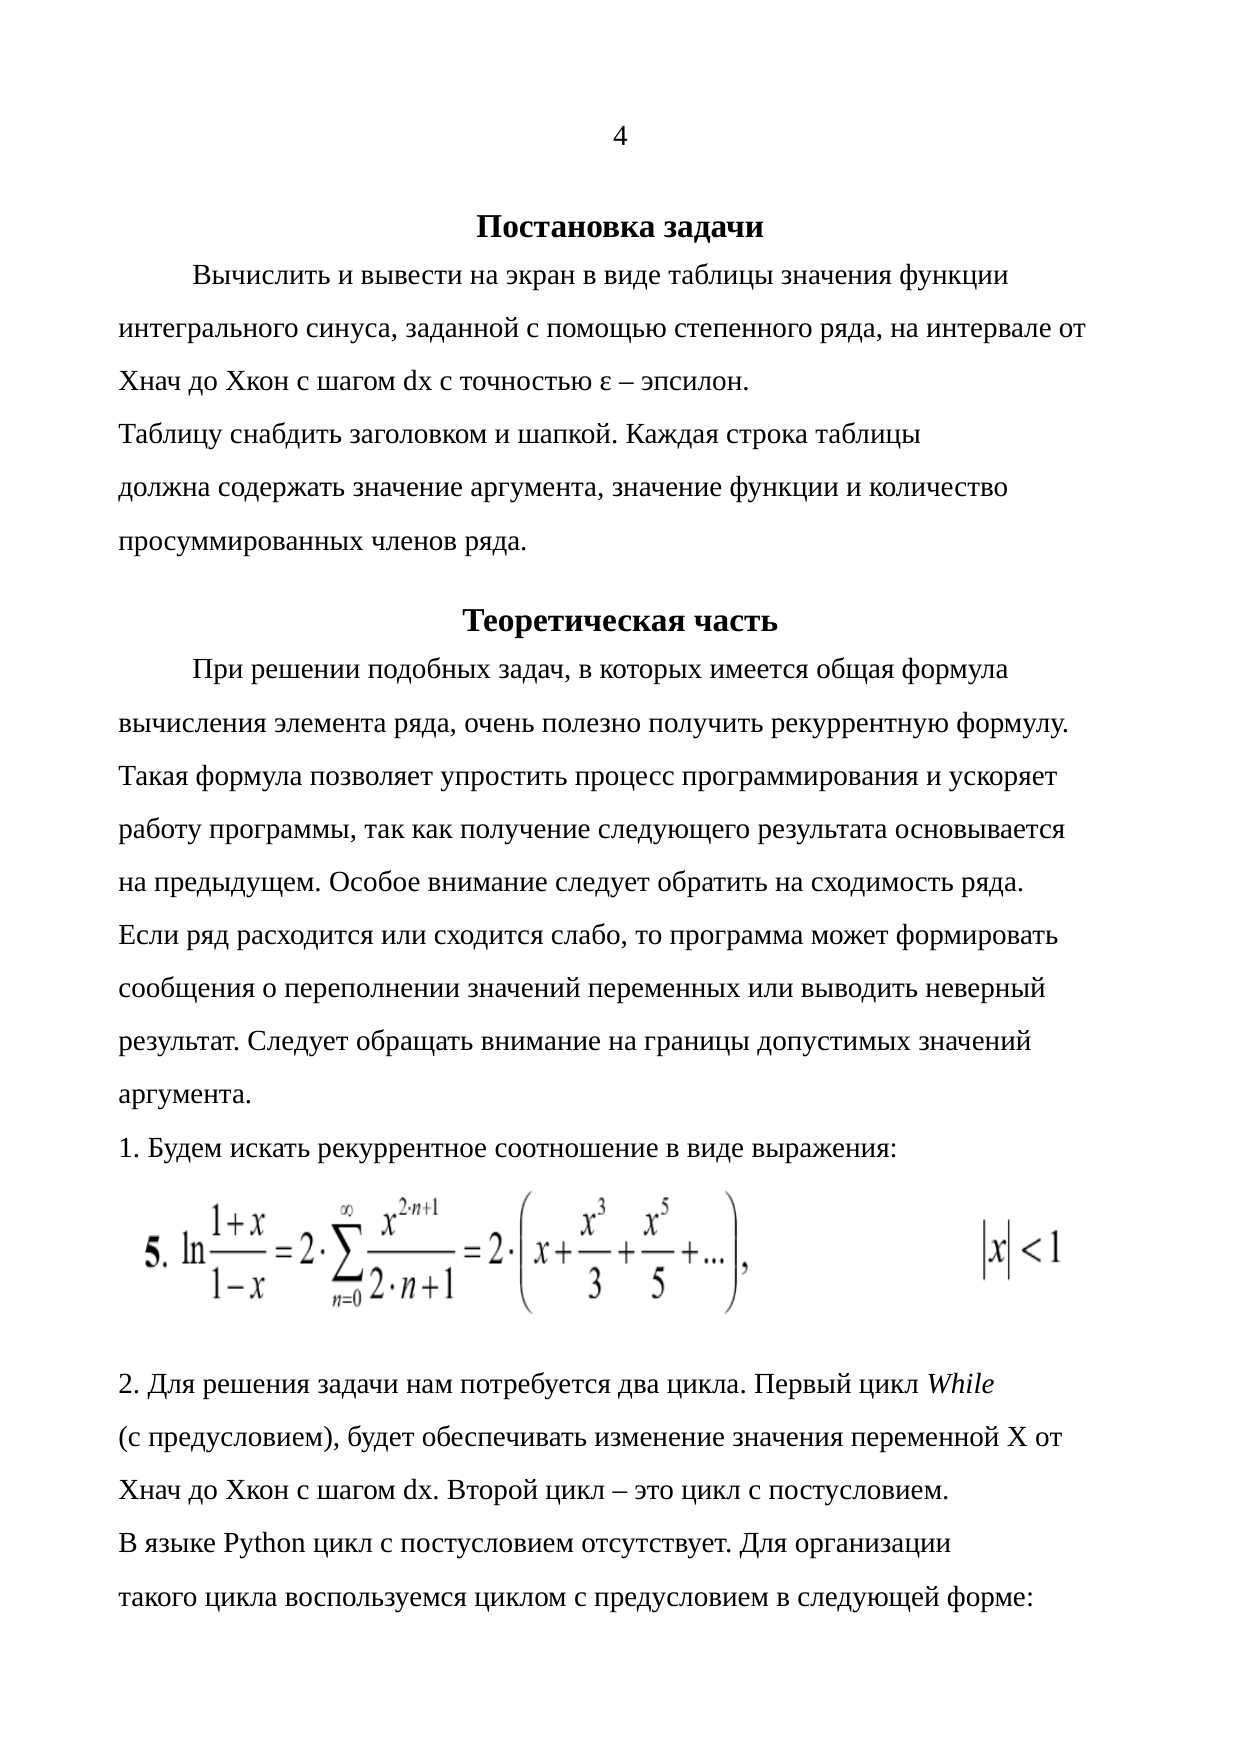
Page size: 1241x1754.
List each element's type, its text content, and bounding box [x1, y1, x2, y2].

text аргумента. [118, 1077, 1122, 1110]
text вычисления элемента ряда, очень полезно получить рекуррентную формулу. [118, 705, 1122, 738]
text (с предусловием), будет обеспечивать изменение значения переменной X от [118, 1419, 1122, 1453]
text Таблицу снабдить заголовком и шапкой. Каждая строка таблицы [118, 416, 1122, 450]
text При решении подобных задач, в которых имеется общая формула [118, 652, 1122, 685]
text работу программы, так как получение следующего результата основывается [118, 811, 1122, 844]
text Вычислить и вывести на экран в виде таблицы значения функции [118, 257, 1122, 291]
text Такая формула позволяет упростить процесс программирования и ускоряет [118, 758, 1122, 791]
picture [118, 1182, 1123, 1333]
text должна содержать значение аргумента, значение функции и количество [118, 469, 1122, 503]
text просуммированных членов ряда. [118, 523, 1122, 556]
subtitle Теоретическая часть [118, 601, 1122, 639]
text Xнач до Xкон с шагом dx. Второй цикл – это цикл с постусловием. [118, 1472, 1122, 1506]
text сообщения о переполнении значений переменных или выводить неверный [118, 970, 1122, 1004]
text 2. Для решения задачи нам потребуется два цикла. Первый цикл While [118, 1366, 1122, 1400]
text интегрального синуса, заданной с помощью степенного ряда, на интервале от [118, 310, 1122, 344]
text на предыдущем. Особое внимание следует обратить на сходимость ряда. [118, 864, 1122, 898]
text В языке Python цикл с постусловием отсутствует. Для организации [118, 1526, 1122, 1559]
text Если ряд расходится или сходится слабо, то программа может формировать [118, 917, 1122, 951]
text 1. Будем искать рекуррентное соотношение в виде выражения: [118, 1130, 1122, 1163]
subtitle Постановка задачи [118, 206, 1122, 244]
text результат. Следует обращать внимание на границы допустимых значений [118, 1023, 1122, 1057]
text Xнач до Xкон с шагом dx с точностью ε – эпсилон. [118, 363, 1122, 397]
text такого цикла воспользуемся циклом с предусловием в следующей форме: [118, 1579, 1122, 1612]
